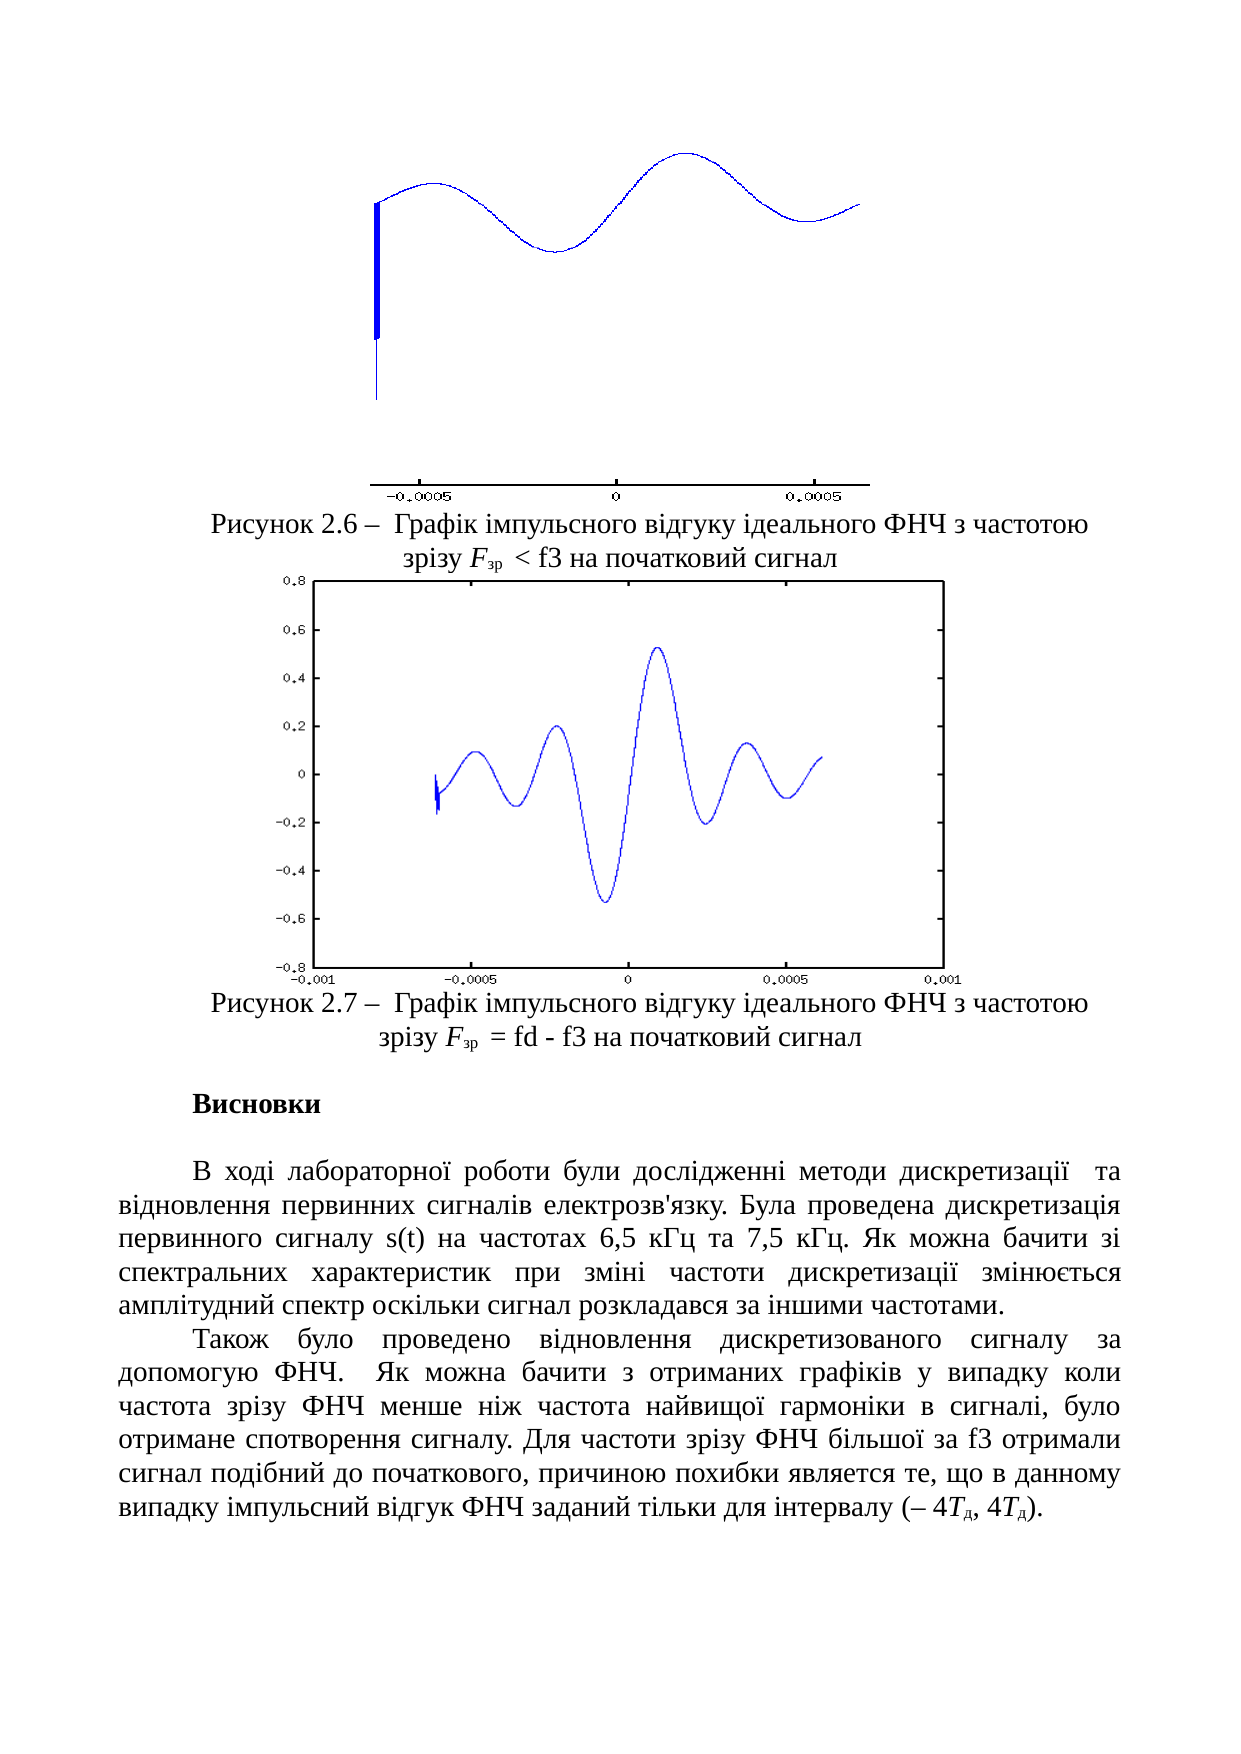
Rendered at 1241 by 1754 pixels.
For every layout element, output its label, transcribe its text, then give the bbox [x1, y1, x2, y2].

picture [275, 573, 965, 986]
text В ходi лабораторної роботи були дослідженні методи дискретизації та відновлення первинних сигналів електрозв'язку. Була проведена дискретизація первинного сигналу s(t) на частотах 6,5 кГц та 7,5 кГц. Як можна бачити зі спектральних характеристик при зміні частоти дискретизації змінюється амплітудний спектр оскільки сигнал розкладався за іншими частотами. [118, 1153, 1122, 1321]
text Також було проведено відновлення дискретизованого сигналу за допомогую ФНЧ. Як можна бачити з отриманих графіків у випадку коли частота зрізу ФНЧ менше ніж частота найвищої гармоніки в сигналі, було отримане спотворення сигналу. Для частоти зрізу ФНЧ більшої за f3 отримали сигнал подібний до початкового, причиною похибки является те, що в данному випадку імпульсний відгук ФНЧ заданий тільки для інтервалу (– 4Tд, 4Tд). [118, 1321, 1122, 1522]
text Рисунок 2.6 – Графік імпульсного відгуку ідеального ФНЧ з частотою зрізу Fзр < f3 на початковий сигнал [118, 118, 1122, 573]
text Рисунок 2.7 – Графік імпульсного відгуку ідеального ФНЧ з частотою зрізу Fзр = fd - f3 на початковий сигнал [118, 573, 1122, 1053]
text Висновки [118, 1086, 1122, 1120]
picture [370, 118, 870, 507]
